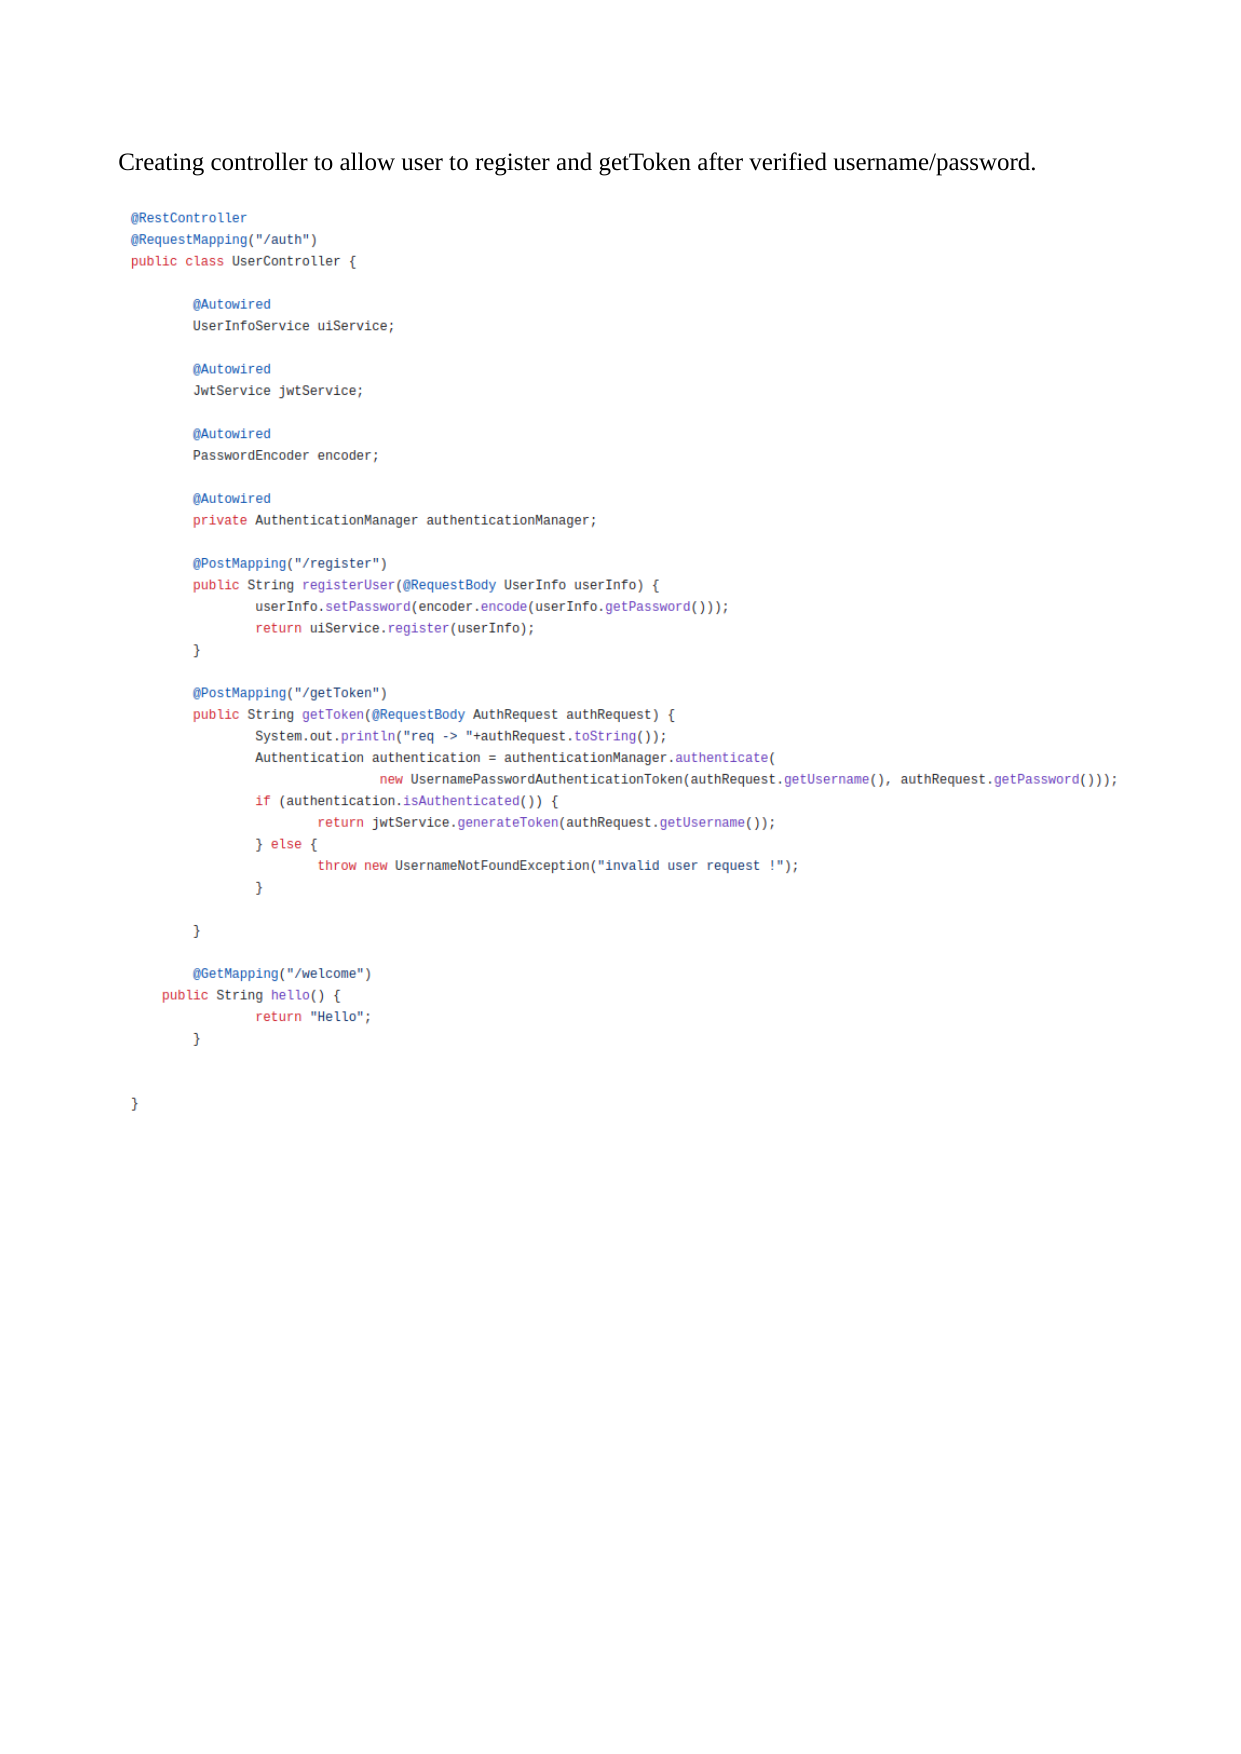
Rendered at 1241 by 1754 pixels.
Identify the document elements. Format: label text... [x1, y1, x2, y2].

text Creating controller to allow user to register and getToken after verified username/password. [118, 147, 1122, 176]
picture [118, 204, 1123, 1115]
